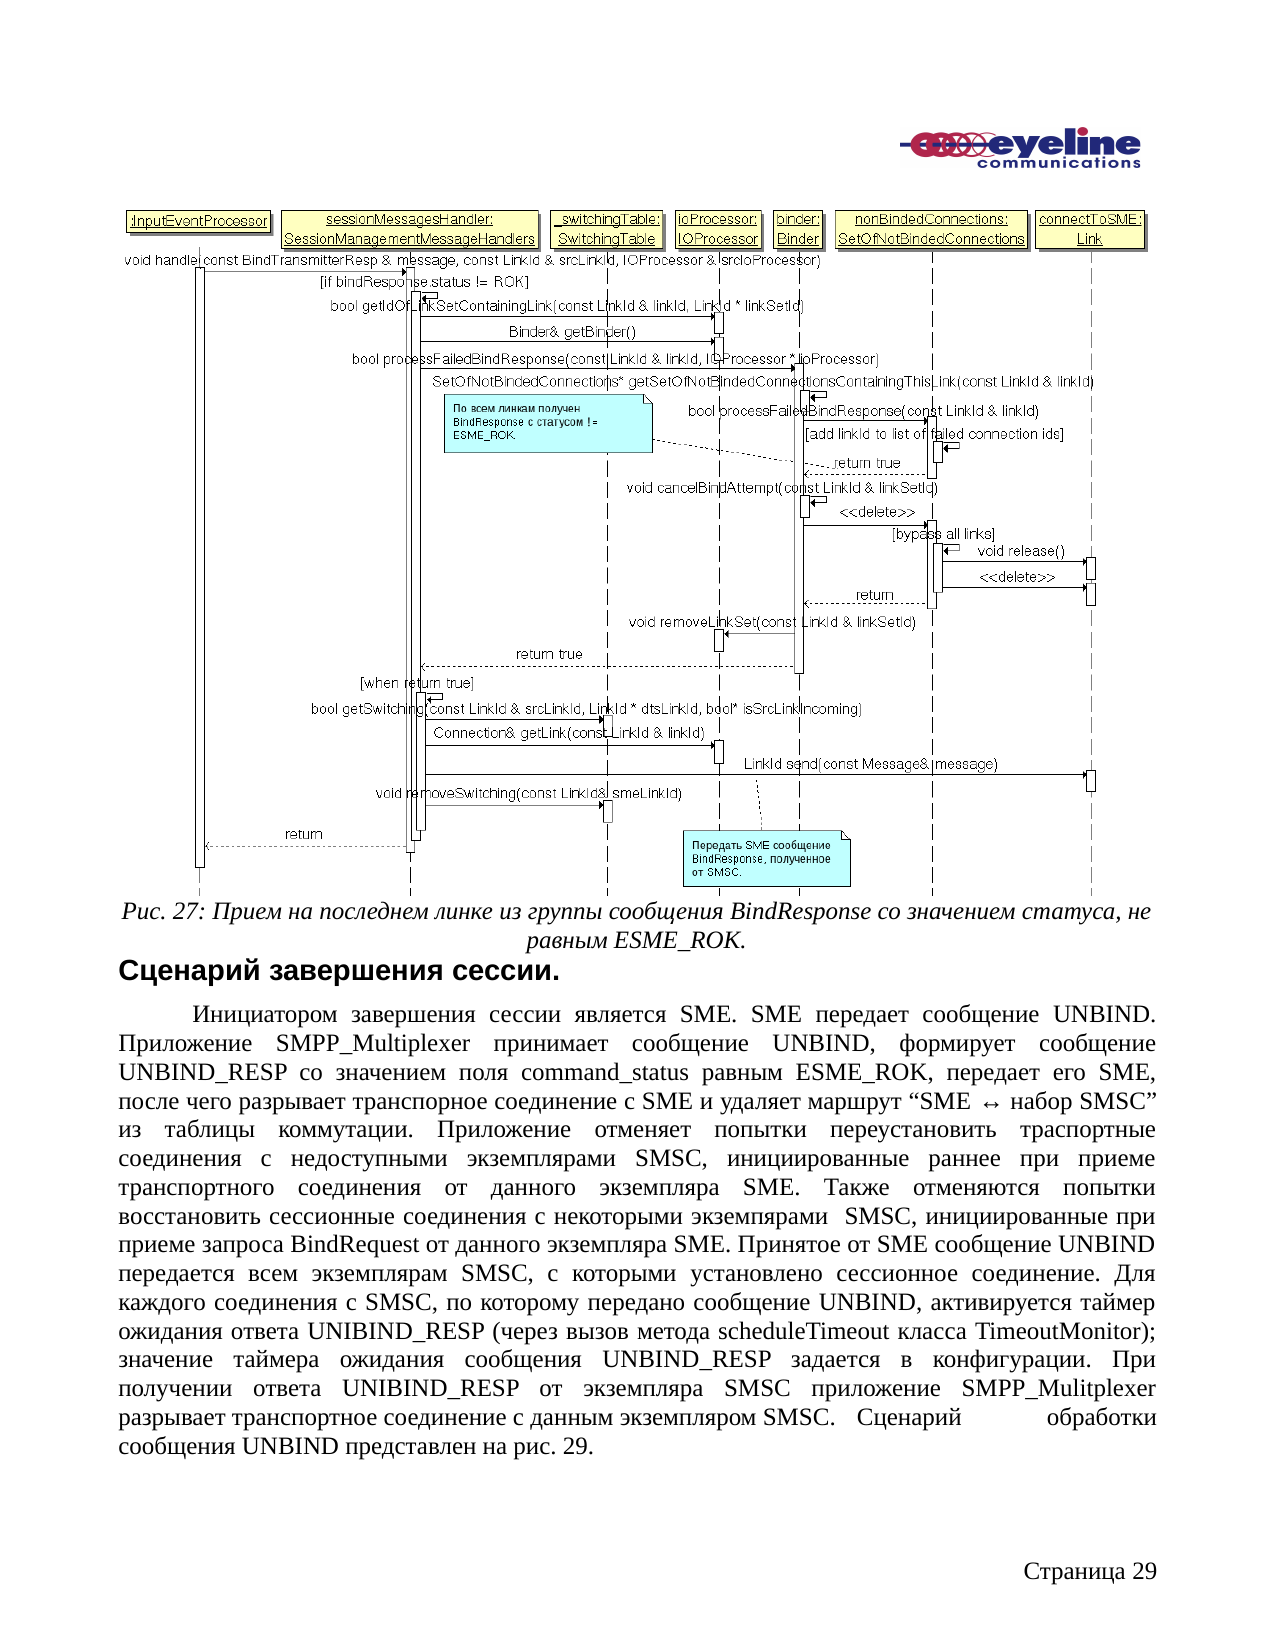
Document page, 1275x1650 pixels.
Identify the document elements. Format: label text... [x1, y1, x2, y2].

text Рис. 27: Прием на последнем линке из группы сообщения BindResponse со значением статуса, не равным ESME_ROK. [118, 896, 1157, 953]
subtitle Сценарий завершения сессии. [118, 953, 1157, 987]
text Инициатором завершения сессии является SME. SME передает сообщение UNBIND. Приложение SMPP_Multiplexer принимает сообщение UNBIND, формирует сообщение UNBIND_RESP со значением поля command_status равным ESME_ROK, передает его SME, после чего разрывает транспорное соединение с SME и удаляет маршрут “SME ↔ набор SMSC” из таблицы коммутации. Приложение отменяет попытки переустановить траспортные соединения с недоступными экземплярами SMSC, инициированные раннее при приеме транспортного соединения от данного экземпляра SME. Также отменяются попытки восстановить сессионные соединения с некоторыми экземпярами SMSC, инициированные при приеме запроса BindRequest от данного экземпляра SME. Принятое от SME сообщение UNBIND передается всем экземплярам SMSC, с которыми установлено сессионное соединение. Для каждого соединения с SMSC, по которому передано сообщение UNBIND, активируется таймер ожидания ответа UNIBIND_RESP (через вызов метода scheduleTimeout класса TimeoutMonitor); значение таймера ожидания сообщения UNBIND_RESP задается в конфигурации. При получении ответа UNIBIND_RESP от экземпляра SMSC приложение SMPP_Mulitplexer разрывает транспортное соединение с данным экземпляром SMSC. Сценарий обработки сообщения UNBIND представлен на рис. 29. [118, 999, 1157, 1459]
picture [900, 127, 1141, 168]
picture [117, 206, 1158, 896]
